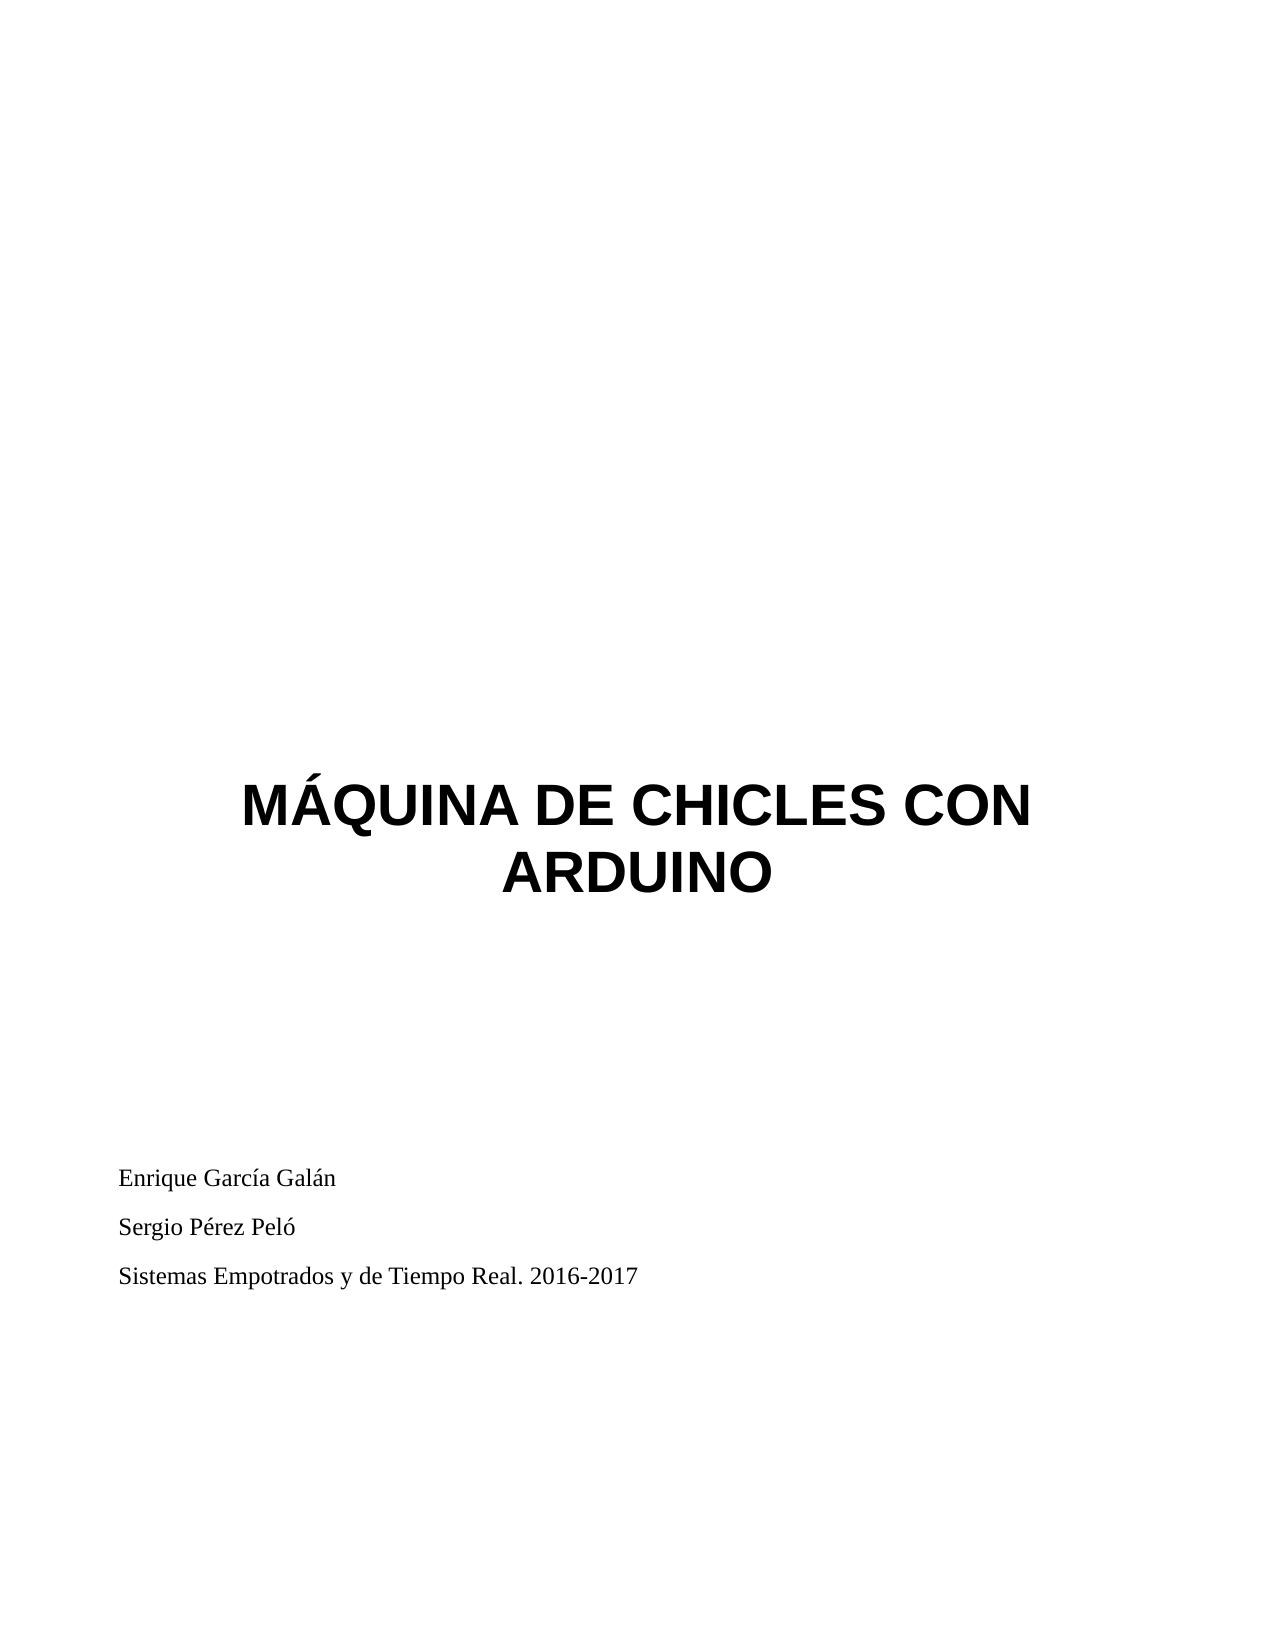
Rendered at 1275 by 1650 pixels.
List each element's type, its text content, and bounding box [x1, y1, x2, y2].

text Sergio Pérez Peló [118, 1212, 1157, 1240]
title MÁQUINA DE CHICLES CON ARDUINO [118, 771, 1157, 905]
text Enrique García Galán [118, 1163, 1157, 1191]
text Sistemas Empotrados y de Tiempo Real. 2016-2017 [118, 1261, 1157, 1289]
